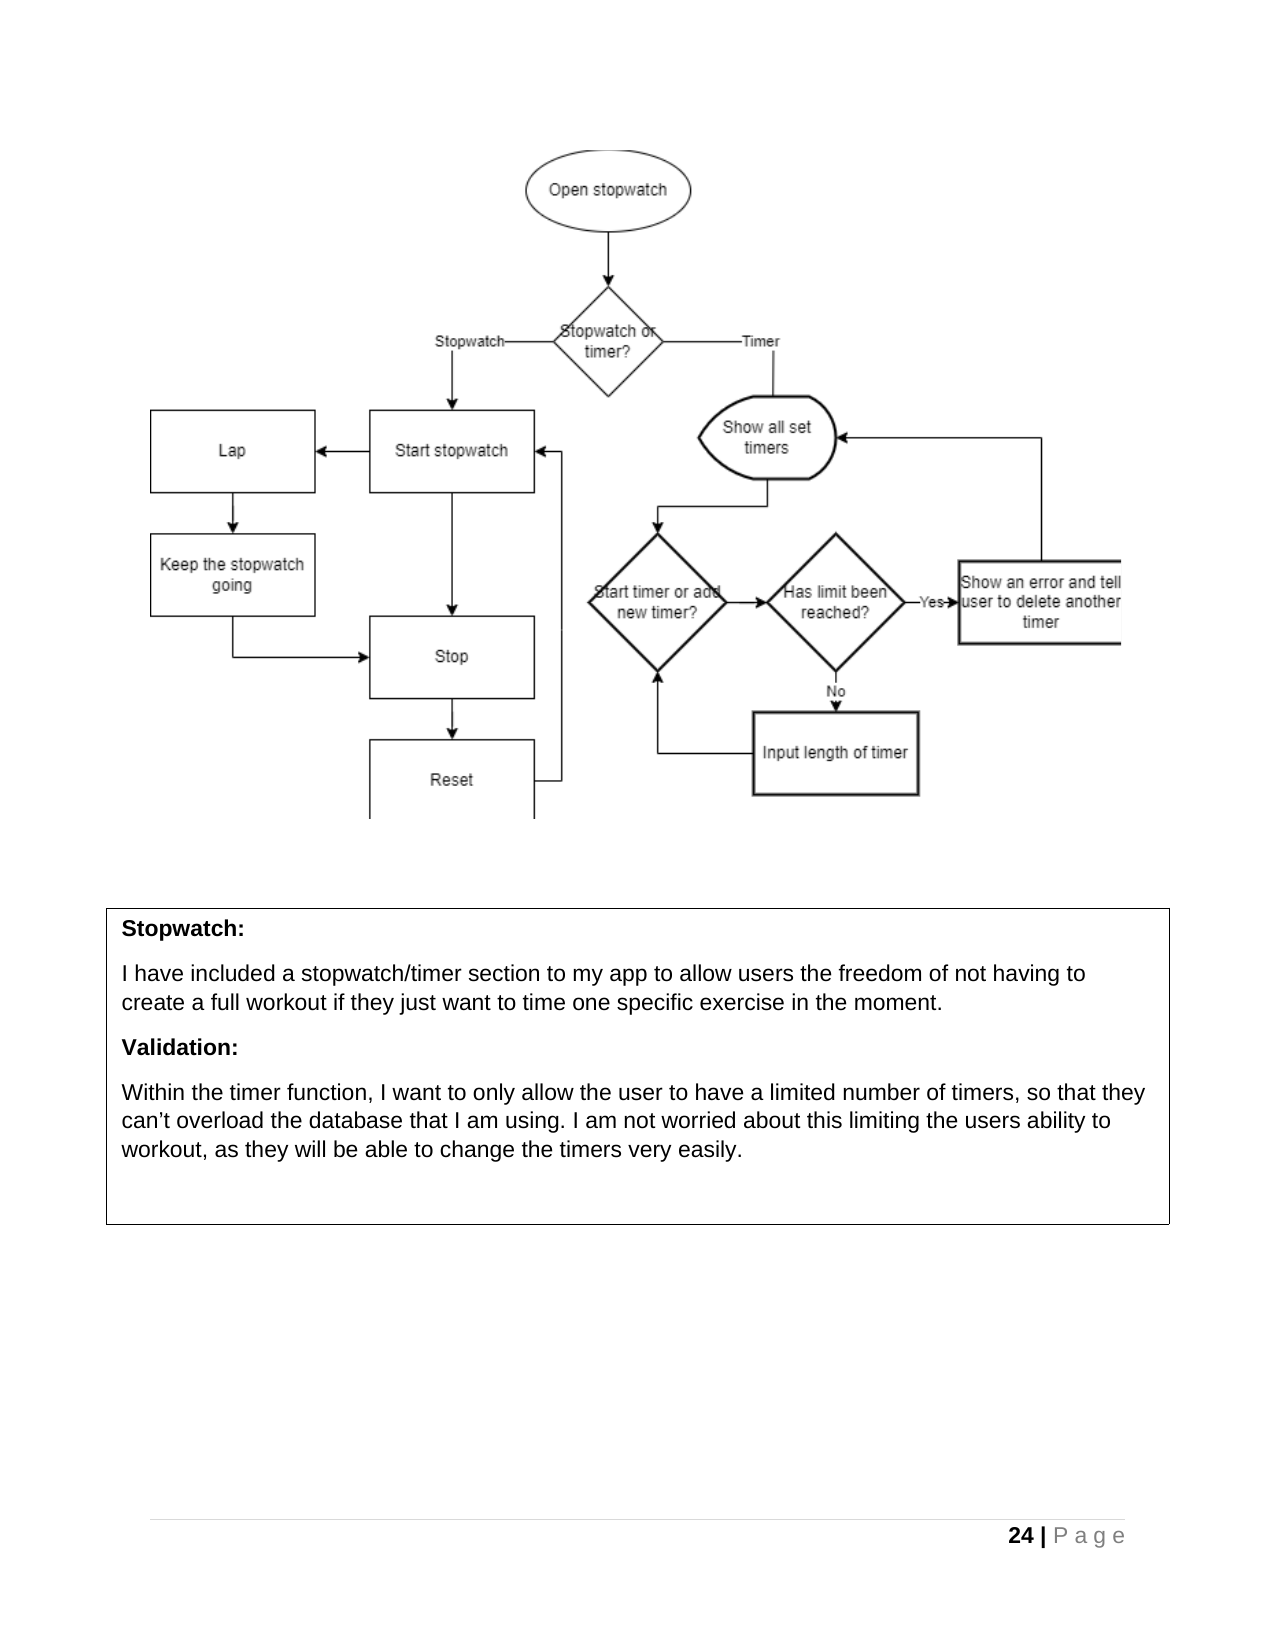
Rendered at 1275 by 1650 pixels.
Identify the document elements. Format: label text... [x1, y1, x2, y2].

picture [150, 150, 1125, 819]
text Validation: [121, 1034, 1154, 1060]
text Stopwatch: [121, 915, 1154, 941]
text I have included a stopwatch/timer section to my app to allow users the freedom of not having to create a full workout if they just want to time one specific exercise in the moment. [121, 960, 1154, 1015]
text Within the timer function, I want to only allow the user to have a limited number of timers, so that they can’t overload the database that I am using. I am not worried about this limiting the users ability to workout, as they will be able to change the timers very easily. [121, 1079, 1154, 1162]
